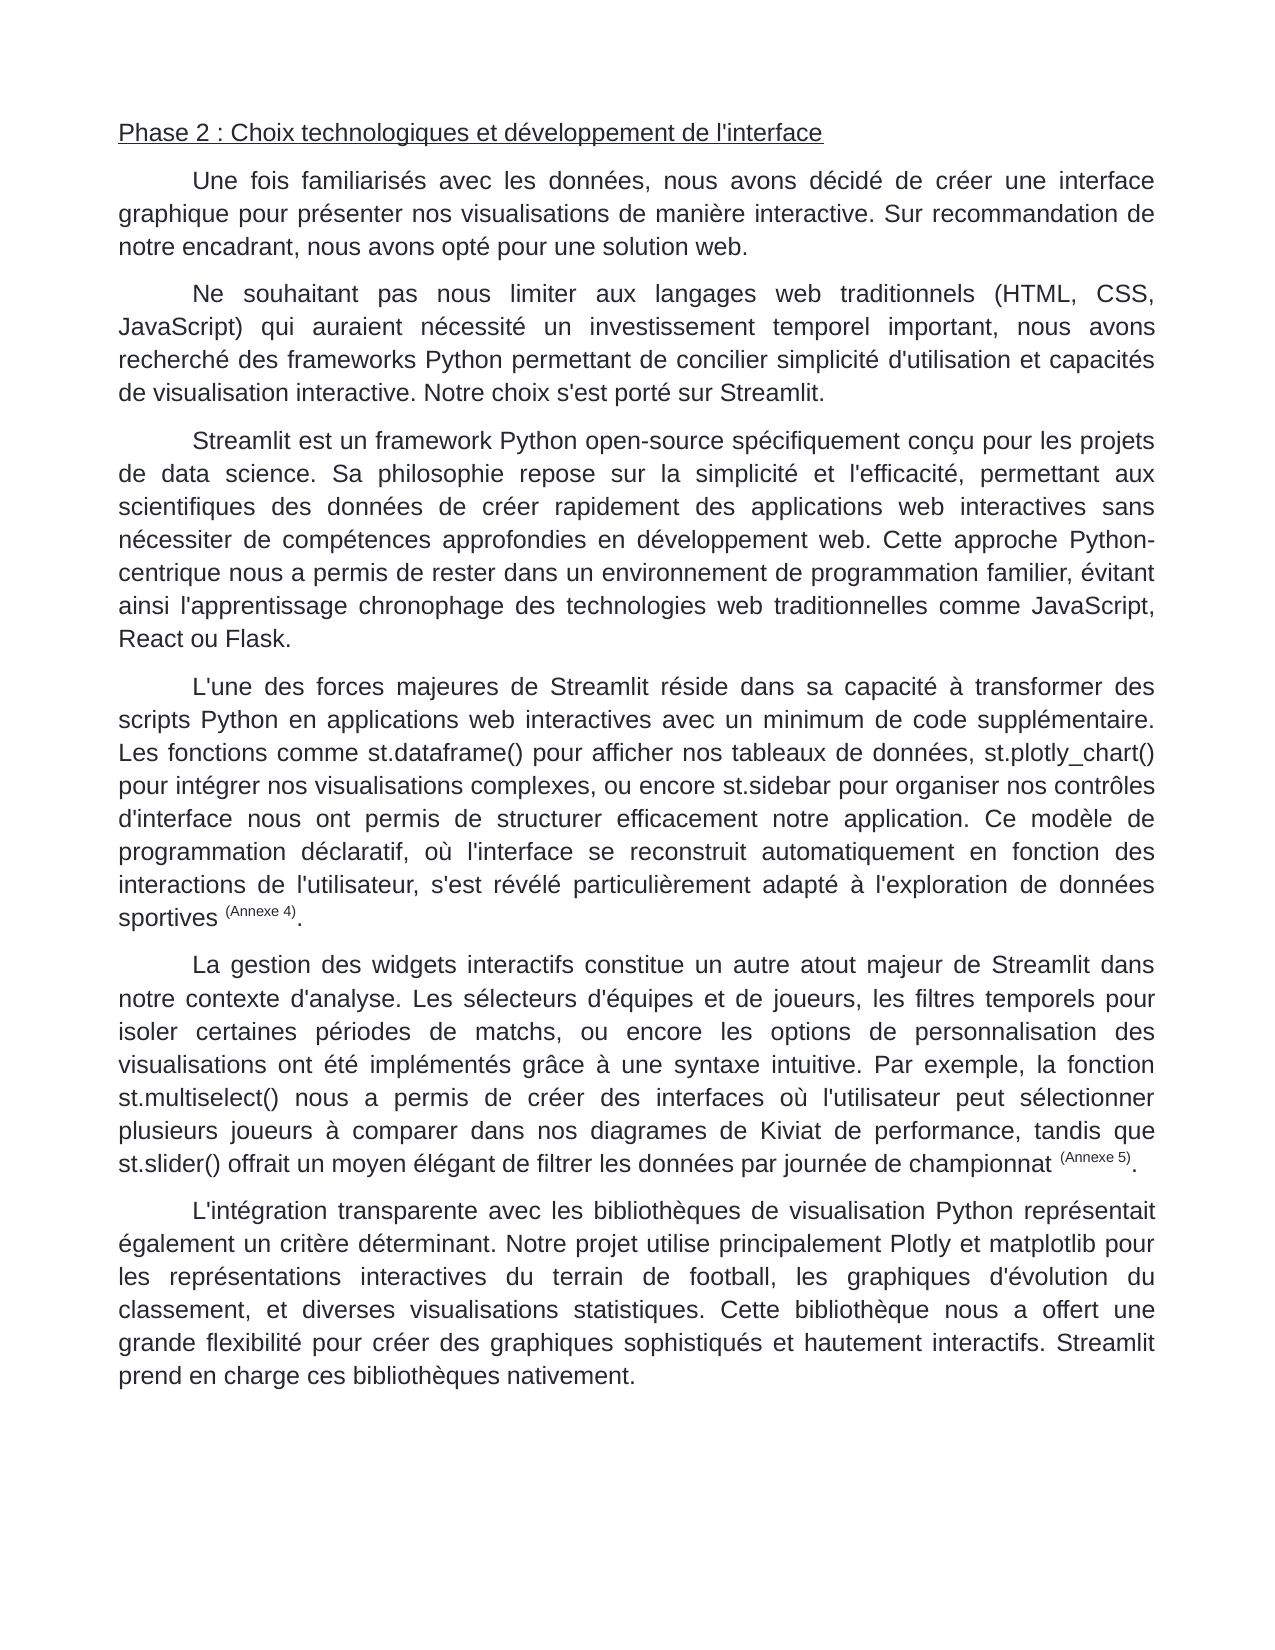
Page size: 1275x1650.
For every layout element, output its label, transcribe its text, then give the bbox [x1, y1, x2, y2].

text L'intégration transparente avec les bibliothèques de visualisation Python représentait également un critère déterminant. Notre projet utilise principalement Plotly et matplotlib pour les représentations interactives du terrain de football, les graphiques d'évolution du classement, et diverses visualisations statistiques. Cette bibliothèque nous a offert une grande flexibilité pour créer des graphiques sophistiqués et hautement interactifs. Streamlit prend en charge ces bibliothèques nativement. [118, 1196, 1157, 1390]
text Une fois familiarisés avec les données, nous avons décidé de créer une interface graphique pour présenter nos visualisations de manière interactive. Sur recommandation de notre encadrant, nous avons opté pour une solution web. [118, 166, 1157, 261]
text La gestion des widgets interactifs constitue un autre atout majeur de Streamlit dans notre contexte d'analyse. Les sélecteurs d'équipes et de joueurs, les filtres temporels pour isoler certaines périodes de matchs, ou encore les options de personnalisation des visualisations ont été implémentés grâce à une syntaxe intuitive. Par exemple, la fonction st.multiselect() nous a permis de créer des interfaces où l'utilisateur peut sélectionner plusieurs joueurs à comparer dans nos diagrames de Kiviat de performance, tandis que st.slider() offrait un moyen élégant de filtrer les données par journée de championnat (Annexe 5). [118, 951, 1157, 1177]
text L'une des forces majeures de Streamlit réside dans sa capacité à transformer des scripts Python en applications web interactives avec un minimum de code supplémentaire. Les fonctions comme st.dataframe() pour afficher nos tableaux de données, st.plotly_chart() pour intégrer nos visualisations complexes, ou encore st.sidebar pour organiser nos contrôles d'interface nous ont permis de structurer efficacement notre application. Ce modèle de programmation déclaratif, où l'interface se reconstruit automatiquement en fonction des interactions de l'utilisateur, s'est révélé particulièrement adapté à l'exploration de données sportives (Annexe 4). [118, 672, 1157, 932]
text Ne souhaitant pas nous limiter aux langages web traditionnels (HTML, CSS, JavaScript) qui auraient nécessité un investissement temporel important, nous avons recherché des frameworks Python permettant de concilier simplicité d'utilisation et capacités de visualisation interactive. Notre choix s'est porté sur Streamlit. [118, 279, 1157, 407]
subtitle Phase 2 : Choix technologiques et développement de l'interface [118, 118, 1157, 147]
text Streamlit est un framework Python open-source spécifiquement conçu pour les projets de data science. Sa philosophie repose sur la simplicité et l'efficacité, permettant aux scientifiques des données de créer rapidement des applications web interactives sans nécessiter de compétences approfondies en développement web. Cette approche Python-centrique nous a permis de rester dans un environnement de programmation familier, évitant ainsi l'apprentissage chronophage des technologies web traditionnelles comme JavaScript, React ou Flask. [118, 426, 1157, 653]
